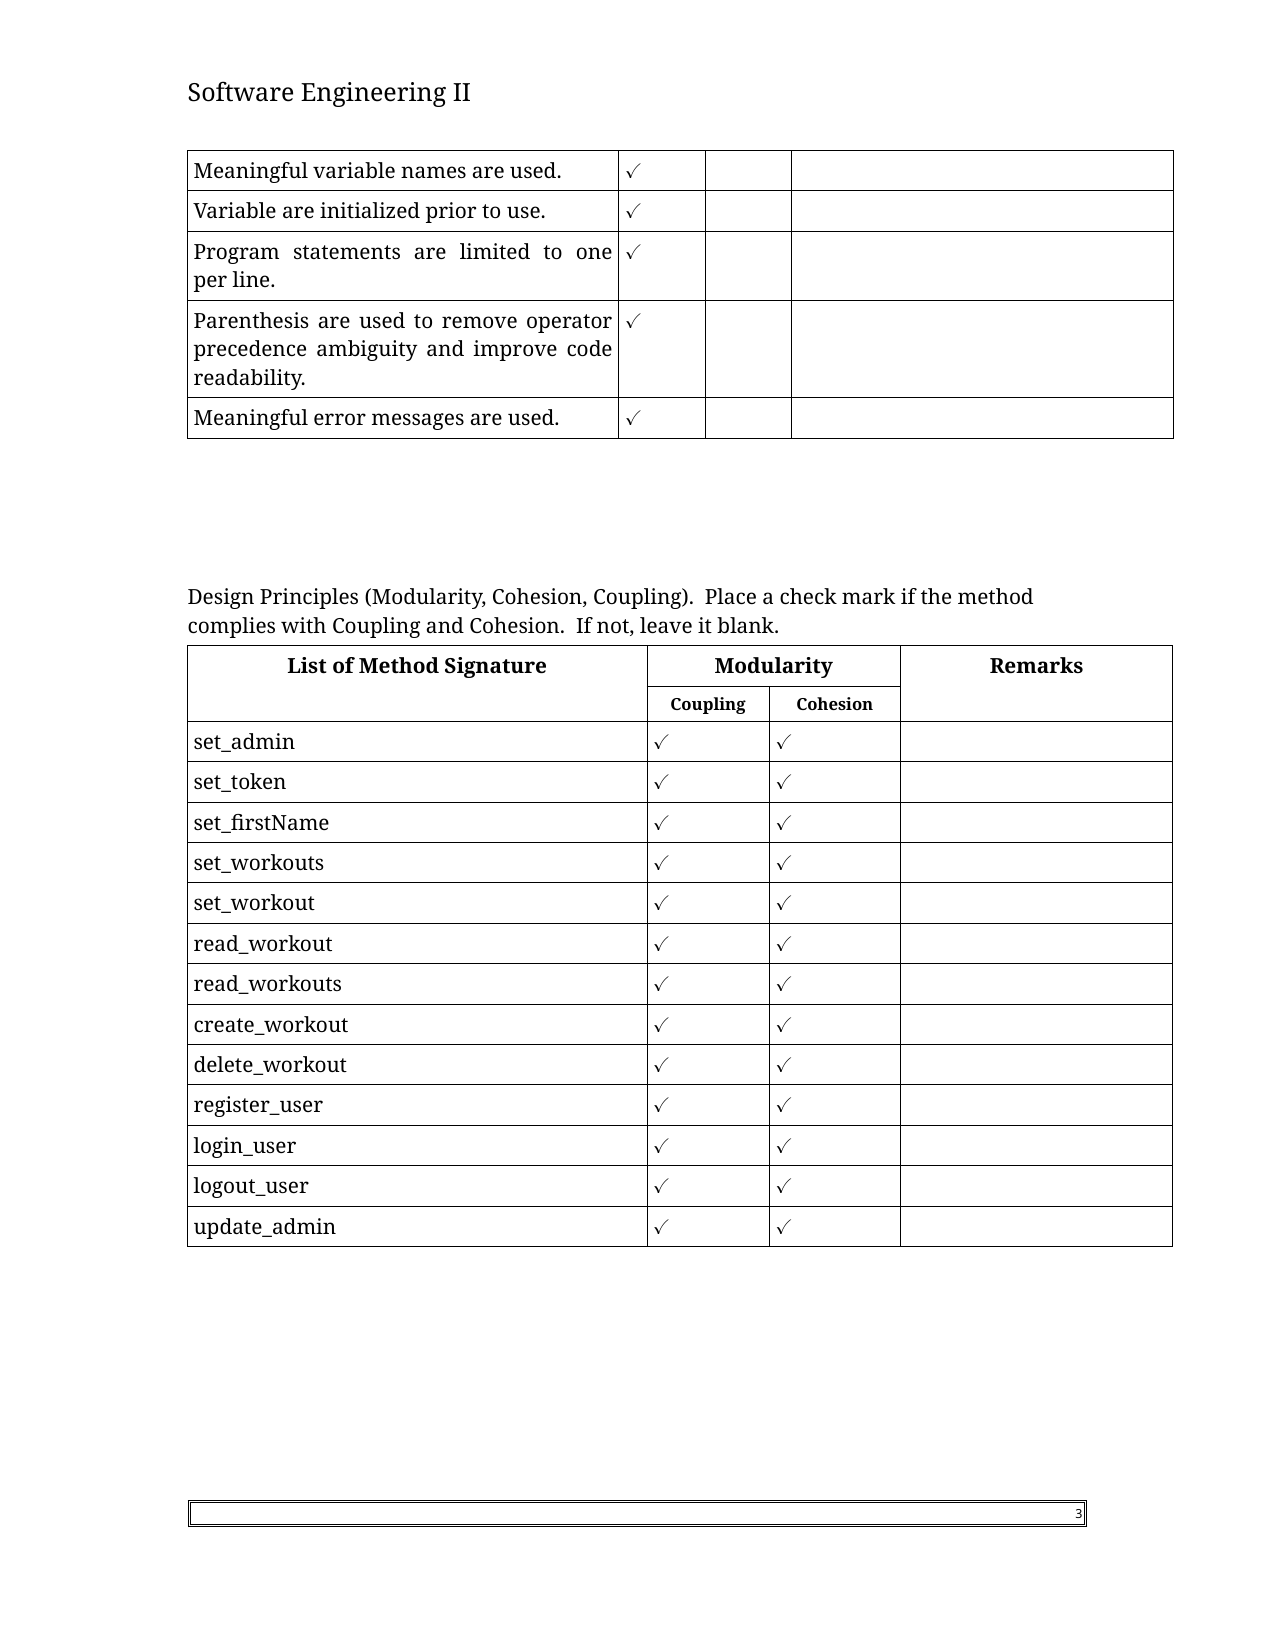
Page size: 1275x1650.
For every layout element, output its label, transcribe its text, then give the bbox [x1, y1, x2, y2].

table_cell [706, 151, 791, 190]
table_cell [901, 1126, 1172, 1165]
table_cell [706, 301, 791, 397]
table_cell ✓ [770, 1005, 900, 1044]
table_cell set_firstName [188, 803, 647, 842]
table_cell login_user [188, 1126, 647, 1165]
table_cell ✓ [770, 1207, 900, 1246]
table_cell logout_user [188, 1166, 647, 1206]
table_cell set_token [188, 762, 647, 801]
table_cell [901, 762, 1172, 801]
table_cell ✓ [770, 1166, 900, 1206]
table_cell ✓ [619, 191, 705, 231]
table_cell Meaningful variable names are used. [188, 151, 618, 190]
table_cell update_admin [188, 1207, 647, 1246]
table_cell [901, 883, 1172, 923]
table_cell Program statements are limited to one per line. [188, 232, 618, 300]
table_cell [901, 1207, 1172, 1246]
table_header Remarks [901, 646, 1172, 721]
table_cell ✓ [648, 924, 769, 963]
table_cell [706, 398, 791, 437]
table_cell [792, 232, 1173, 300]
table_cell ✓ [648, 762, 769, 801]
table_cell ✓ [648, 722, 769, 761]
table_cell ✓ [770, 1085, 900, 1125]
table_header List of Method Signature [188, 646, 647, 721]
table_cell ✓ [770, 924, 900, 963]
table_cell [792, 191, 1173, 231]
table_cell ✓ [770, 1045, 900, 1084]
table_cell ✓ [770, 803, 900, 842]
table_cell [792, 151, 1173, 190]
table_cell [901, 1045, 1172, 1084]
table_cell ✓ [648, 1207, 769, 1246]
table_cell [792, 301, 1173, 397]
table_cell ✓ [648, 1126, 769, 1165]
table_cell Cohesion [770, 687, 900, 721]
table_cell ✓ [648, 1005, 769, 1044]
table_header Modularity [648, 646, 900, 686]
table_cell ✓ [648, 843, 769, 882]
table_cell [792, 398, 1173, 437]
table_cell Variable are initialized prior to use. [188, 191, 618, 231]
table_cell Parenthesis are used to remove operator precedence ambiguity and improve code readability. [188, 301, 618, 397]
table_cell ✓ [619, 301, 705, 397]
table_cell read_workout [188, 924, 647, 963]
table_cell ✓ [770, 762, 900, 801]
table_cell ✓ [648, 1045, 769, 1084]
table_cell read_workouts [188, 964, 647, 1003]
table_cell [901, 1005, 1172, 1044]
table_cell [706, 232, 791, 300]
subtitle Design Principles (Modularity, Cohesion, Coupling). Place a check mark if the method complies with Coupling and Cohesion. If not, leave it blank. [187, 582, 1087, 639]
table_cell delete_workout [188, 1045, 647, 1084]
table_cell ✓ [648, 883, 769, 923]
table_cell ✓ [619, 151, 705, 190]
table_cell [901, 924, 1172, 963]
table_cell [901, 964, 1172, 1003]
table_cell ✓ [770, 722, 900, 761]
table_cell set_workout [188, 883, 647, 923]
table_cell [901, 722, 1172, 761]
table_cell [901, 803, 1172, 842]
table_cell [706, 191, 791, 231]
table_cell ✓ [770, 883, 900, 923]
table_cell set_workouts [188, 843, 647, 882]
table_cell register_user [188, 1085, 647, 1125]
table_cell ✓ [648, 803, 769, 842]
table_cell Meaningful error messages are used. [188, 398, 618, 437]
table_cell ✓ [770, 1126, 900, 1165]
table_cell create_workout [188, 1005, 647, 1044]
table_cell Coupling [648, 687, 769, 721]
table_cell set_admin [188, 722, 647, 761]
table_cell ✓ [648, 1085, 769, 1125]
table_cell ✓ [648, 964, 769, 1003]
table_cell ✓ [770, 964, 900, 1003]
table_cell ✓ [770, 843, 900, 882]
table_cell [901, 843, 1172, 882]
table_cell [901, 1166, 1172, 1206]
table_cell ✓ [648, 1166, 769, 1206]
table_cell ✓ [619, 398, 705, 437]
table_cell [901, 1085, 1172, 1125]
table_cell ✓ [619, 232, 705, 300]
